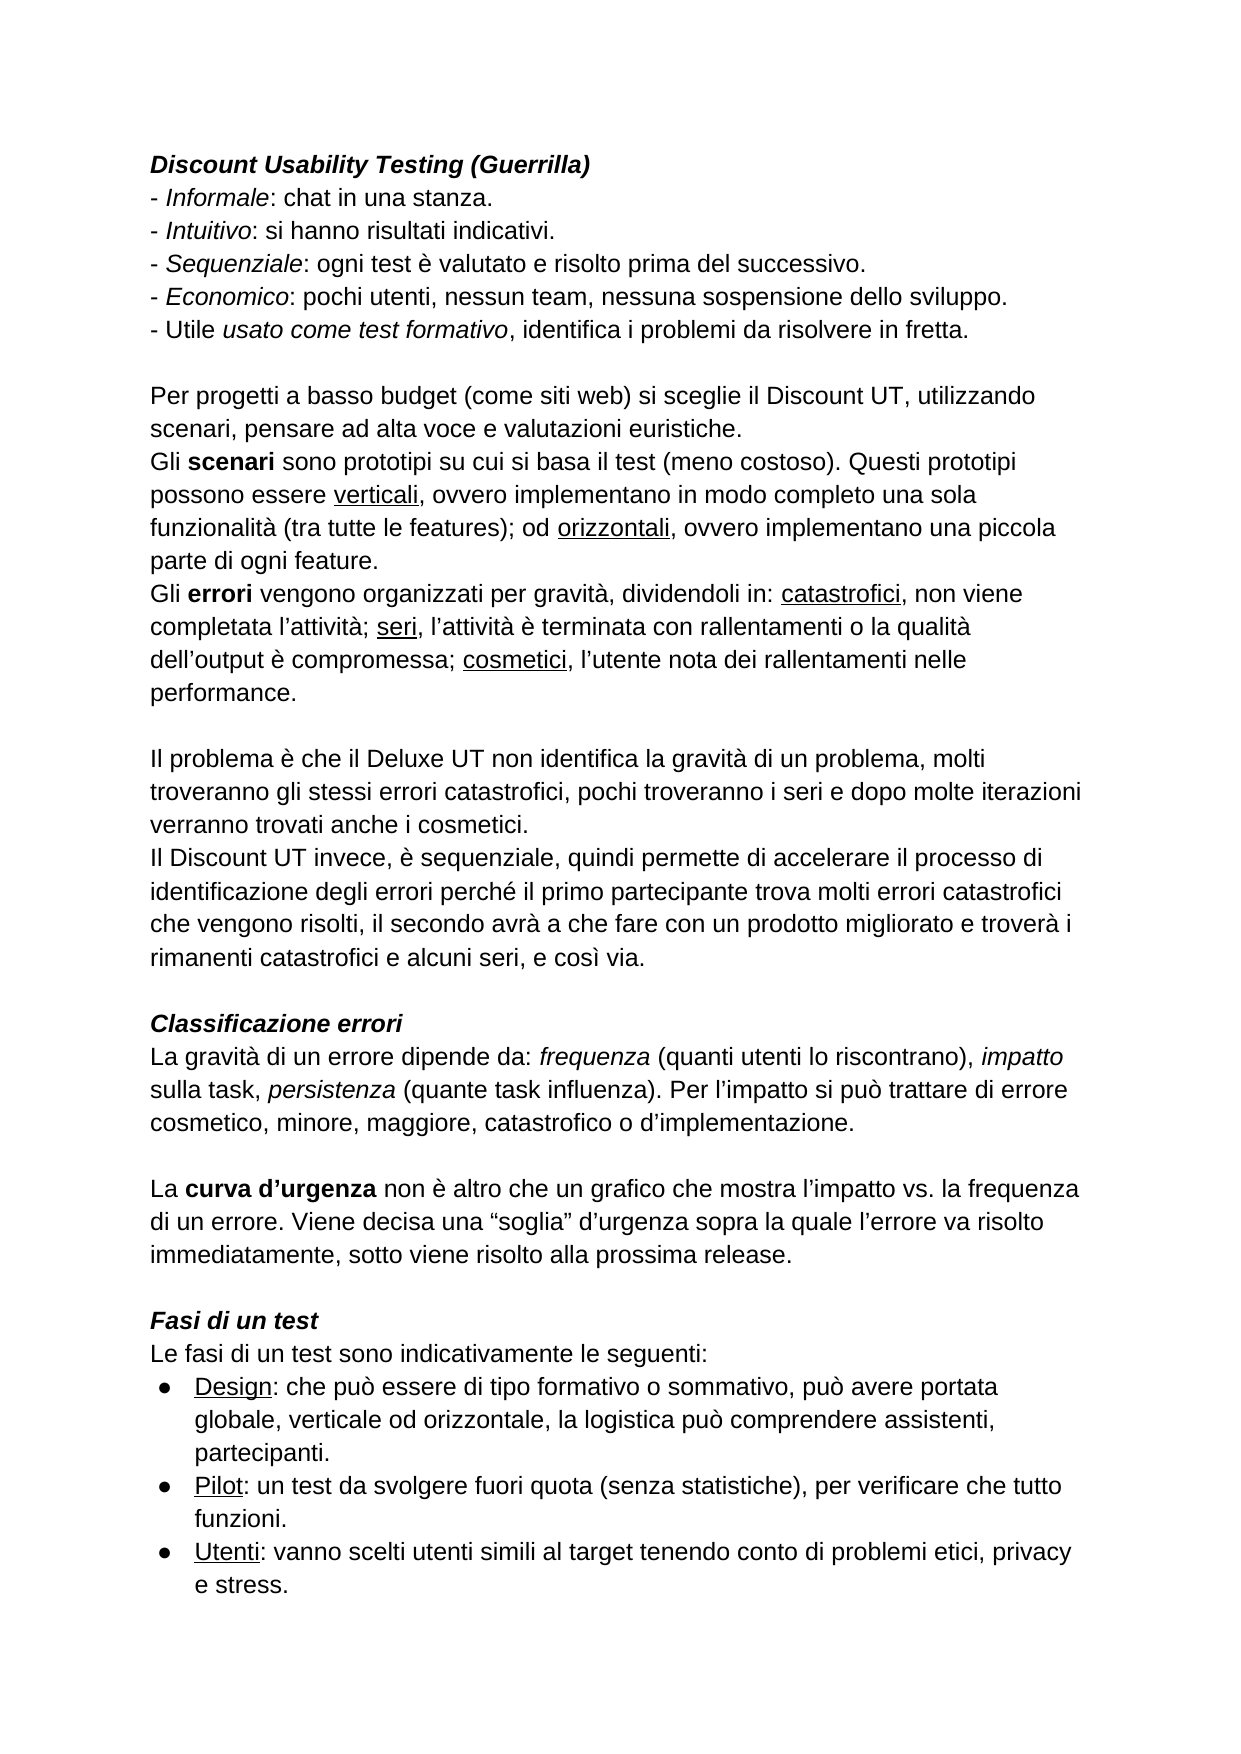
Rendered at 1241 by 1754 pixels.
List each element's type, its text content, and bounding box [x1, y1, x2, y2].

text - Economico: pochi utenti, nessun team, nessuna sospensione dello sviluppo. [150, 282, 1090, 311]
text Fasi di un test [150, 1306, 1090, 1334]
list Pilot: un test da svolgere fuori quota (senza statistiche), per verificare che tutto funzioni. [157, 1471, 1090, 1533]
text Gli scenari sono prototipi su cui si basa il test (meno costoso). Questi prototipi possono essere verticali, ovvero implementano in modo completo una sola funzionalità (tra tutte le features); od orizzontali, ovvero implementano una piccola parte di ogni feature. [150, 447, 1090, 575]
text Il Discount UT invece, è sequenziale, quindi permette di accelerare il processo di identificazione degli errori perché il primo partecipante trova molti errori catastrofici che vengono risolti, il secondo avrà a che fare con un prodotto migliorato e troverà i rimanenti catastrofici e alcuni seri, e così via. [150, 843, 1090, 971]
text Per progetti a basso budget (come siti web) si sceglie il Discount UT, utilizzando scenari, pensare ad alta voce e valutazioni euristiche. [150, 381, 1090, 443]
text Classificazione errori [150, 1008, 1090, 1037]
text - Sequenziale: ogni test è valutato e risolto prima del successivo. [150, 249, 1090, 278]
list Design: che può essere di tipo formativo o sommativo, può avere portata globale, verticale od orizzontale, la logistica può comprendere assistenti, partecipanti. [157, 1372, 1090, 1467]
text Le fasi di un test sono indicativamente le seguenti: [150, 1339, 1090, 1367]
text - Utile usato come test formativo, identifica i problemi da risolvere in fretta. [150, 315, 1090, 344]
text Il problema è che il Deluxe UT non identifica la gravità di un problema, molti troveranno gli stessi errori catastrofici, pochi troveranno i seri e dopo molte iterazioni verranno trovati anche i cosmetici. [150, 744, 1090, 839]
text - Informale: chat in una stanza. [150, 183, 1090, 212]
text - Intuitivo: si hanno risultati indicativi. [150, 216, 1090, 245]
text Discount Usability Testing (Guerrilla) [150, 150, 1090, 179]
text Gli errori vengono organizzati per gravità, dividendoli in: catastrofici, non viene completata l’attività; seri, l’attività è terminata con rallentamenti o la qualità dell’output è compromessa; cosmetici, l’utente nota dei rallentamenti nelle performance. [150, 579, 1090, 707]
list Utenti: vanno scelti utenti simili al target tenendo conto di problemi etici, privacy e stress. [157, 1537, 1090, 1599]
text La gravità di un errore dipende da: frequenza (quanti utenti lo riscontrano), impatto sulla task, persistenza (quante task influenza). Per l’impatto si può trattare di errore cosmetico, minore, maggiore, catastrofico o d’implementazione. [150, 1042, 1090, 1136]
text La curva d’urgenza non è altro che un grafico che mostra l’impatto vs. la frequenza di un errore. Viene decisa una “soglia” d’urgenza sopra la quale l’errore va risolto immediatamente, sotto viene risolto alla prossima release. [150, 1174, 1090, 1268]
